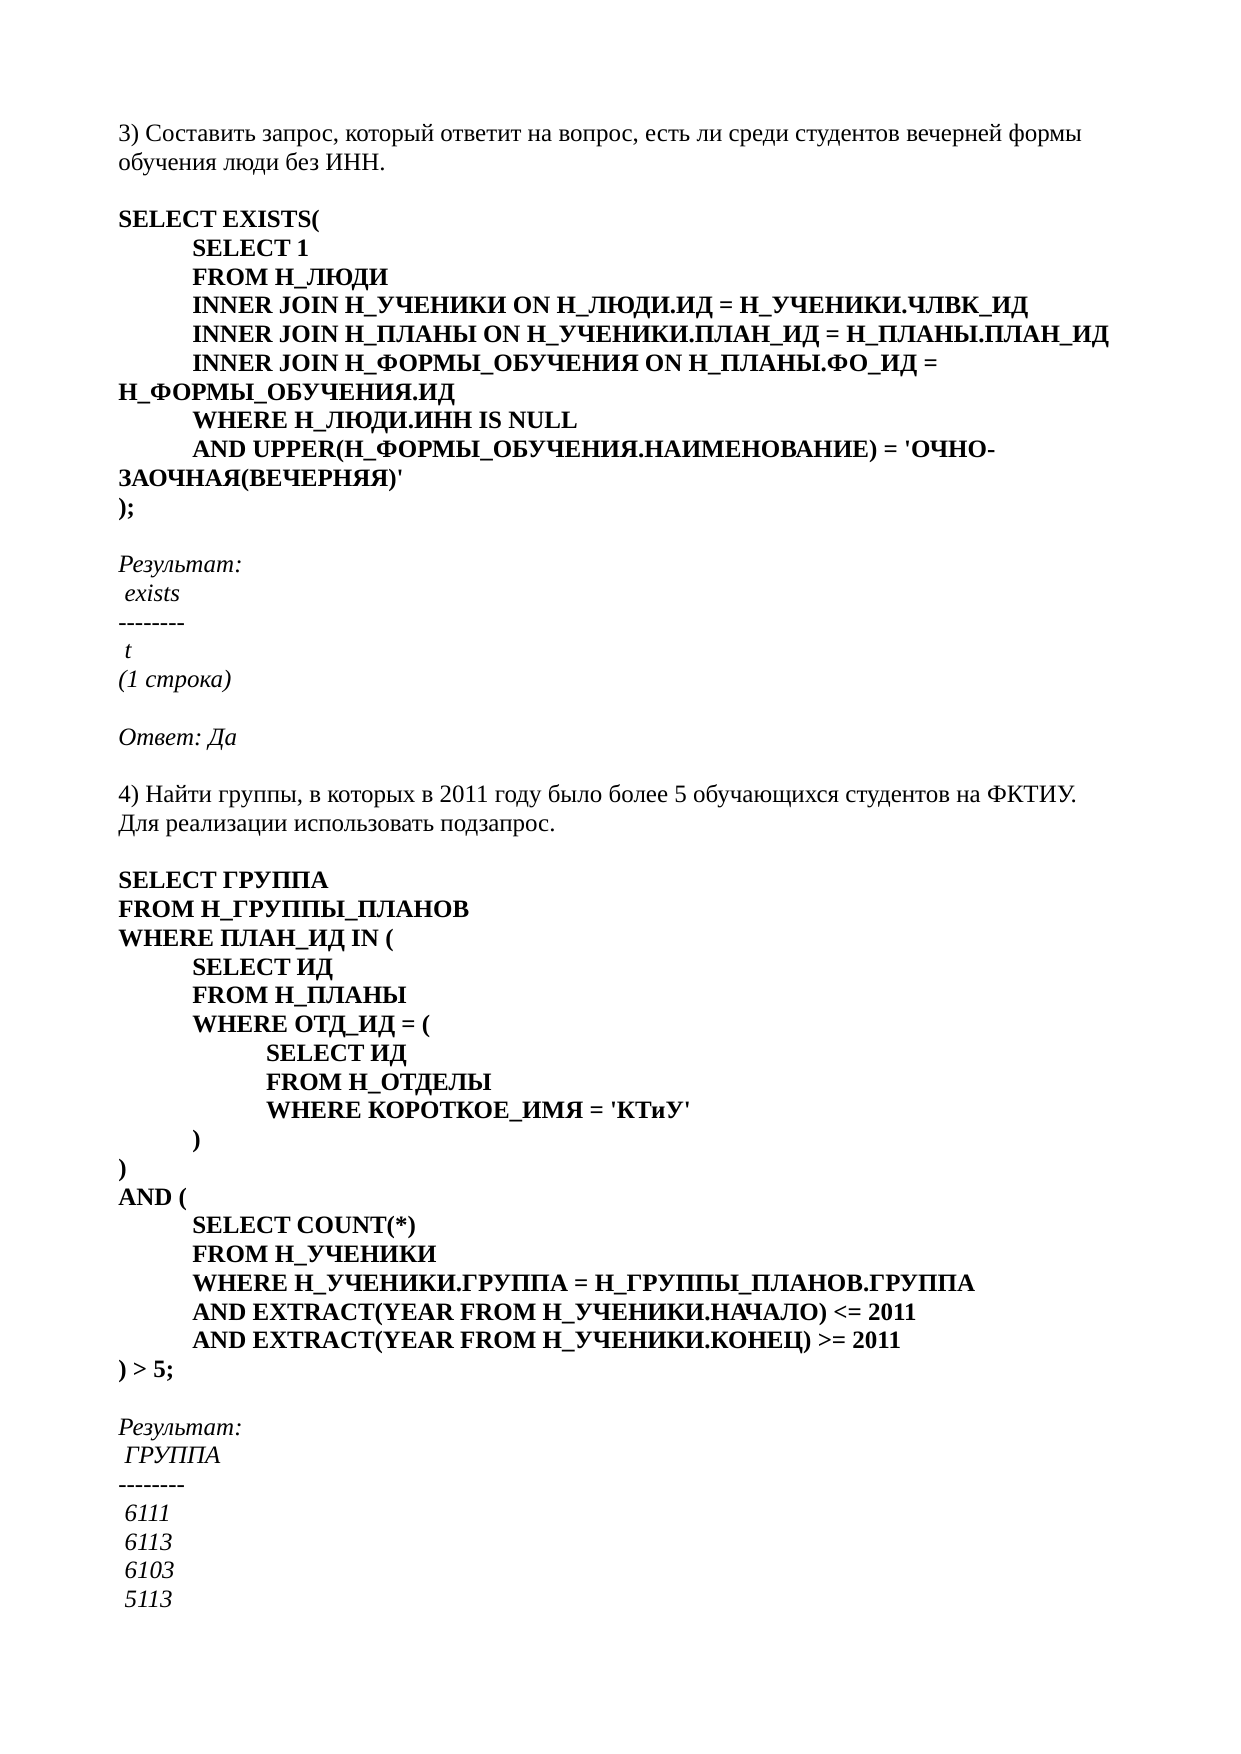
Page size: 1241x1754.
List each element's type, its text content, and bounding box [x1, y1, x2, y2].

text ); [118, 492, 1122, 521]
text SELECT ИД [118, 952, 1122, 981]
text SELECT EXISTS( [118, 204, 1122, 233]
text WHERE Н_УЧЕНИКИ.ГРУППА = Н_ГРУППЫ_ПЛАНОВ.ГРУППА [118, 1268, 1122, 1297]
text FROM Н_ГРУППЫ_ПЛАНОВ [118, 894, 1122, 923]
text AND EXTRACT(YEAR FROM Н_УЧЕНИКИ.КОНЕЦ) >= 2011 [118, 1326, 1122, 1354]
text ) > 5; Результат: ГРУППА [118, 1354, 1122, 1469]
text SELECT ИД [118, 1038, 1122, 1067]
text -------- [118, 607, 1122, 636]
text SELECT 1 [118, 233, 1122, 262]
text (1 строка) Ответ: Да [118, 664, 1122, 751]
text ) [118, 1153, 1122, 1182]
text 4) Найти группы, в которых в 2011 году было более 5 обучающихся студентов на ФКТИУ. Для реализации использовать подзапрос. [118, 779, 1122, 837]
text INNER JOIN Н_ФОРМЫ_ОБУЧЕНИЯ ON Н_ПЛАНЫ.ФО_ИД = Н_ФОРМЫ_ОБУЧЕНИЯ.ИД [118, 348, 1122, 406]
text SELECT COUNT(*) [118, 1211, 1122, 1239]
text FROM Н_ОТДЕЛЫ [118, 1067, 1122, 1096]
text 6103 [118, 1556, 1122, 1584]
text FROM Н_ЛЮДИ [118, 262, 1122, 291]
text t [118, 636, 1122, 664]
text WHERE ОТД_ИД = ( [118, 1009, 1122, 1038]
text WHERE ПЛАН_ИД IN ( [118, 923, 1122, 952]
text AND EXTRACT(YEAR FROM Н_УЧЕНИКИ.НАЧАЛО) <= 2011 [118, 1297, 1122, 1326]
text 6113 [118, 1527, 1122, 1556]
text ) [118, 1124, 1122, 1153]
text AND ( [118, 1182, 1122, 1211]
text 5113 [118, 1584, 1122, 1613]
text WHERE Н_ЛЮДИ.ИНН IS NULL [118, 406, 1122, 434]
text INNER JOIN Н_ПЛАНЫ ON Н_УЧЕНИКИ.ПЛАН_ИД = Н_ПЛАНЫ.ПЛАН_ИД [118, 319, 1122, 348]
text INNER JOIN Н_УЧЕНИКИ ON Н_ЛЮДИ.ИД = Н_УЧЕНИКИ.ЧЛВК_ИД [118, 291, 1122, 319]
text SELECT ГРУППА [118, 866, 1122, 894]
text WHERE КОРОТКОЕ_ИМЯ = 'КТиУ' [118, 1096, 1122, 1124]
text Результат: exists [118, 549, 1122, 607]
text AND UPPER(Н_ФОРМЫ_ОБУЧЕНИЯ.НАИМЕНОВАНИЕ) = 'ОЧНО-ЗАОЧНАЯ(ВЕЧЕРНЯЯ)' [118, 434, 1122, 492]
text 3) Составить запрос, который ответит на вопрос, есть ли среди студентов вечерней формы обучения люди без ИНН. [118, 118, 1122, 176]
text FROM Н_УЧЕНИКИ [118, 1239, 1122, 1268]
text -------- [118, 1469, 1122, 1498]
text FROM Н_ПЛАНЫ [118, 981, 1122, 1009]
text 6111 [118, 1498, 1122, 1527]
